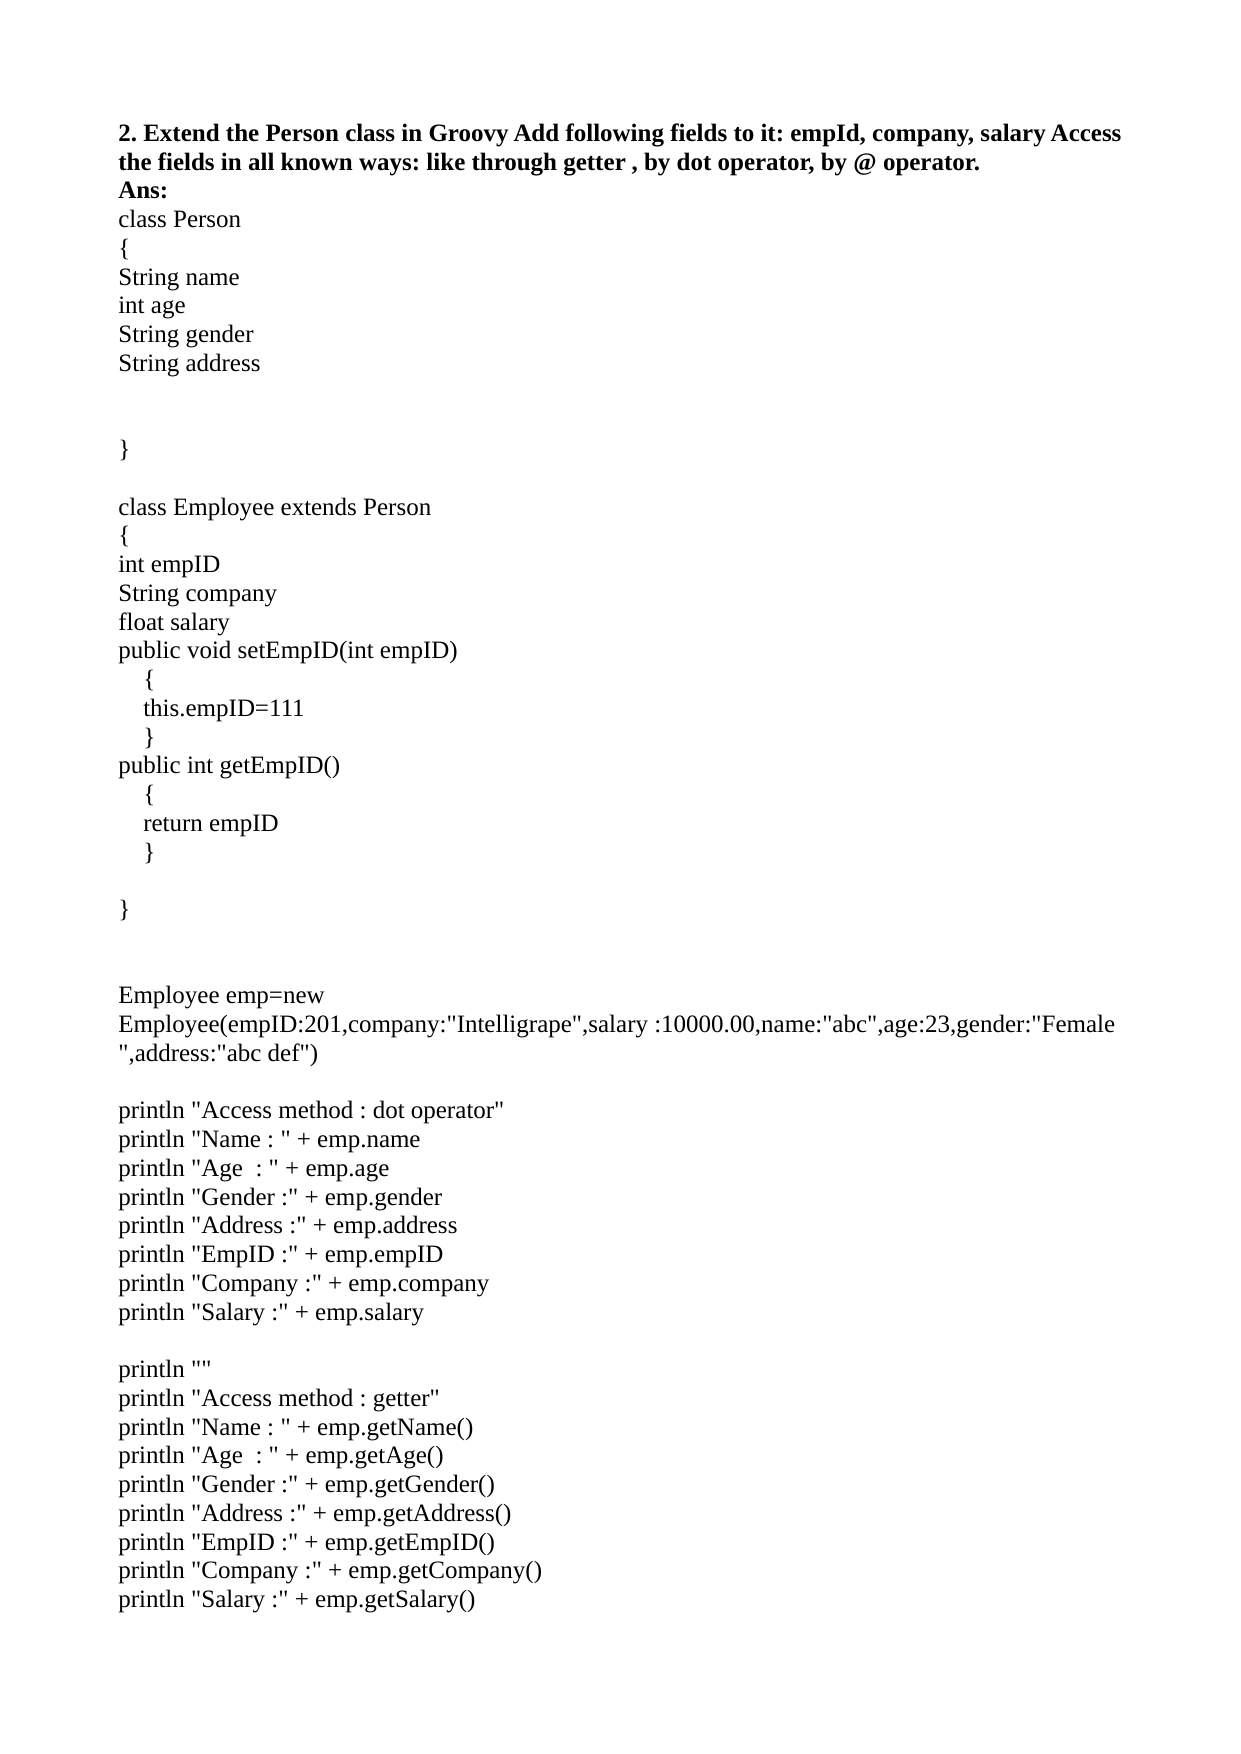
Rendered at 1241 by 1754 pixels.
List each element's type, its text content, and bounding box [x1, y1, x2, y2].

text String address [118, 348, 1122, 377]
text { [118, 233, 1122, 262]
text println "Company :" + emp.company [118, 1268, 1122, 1297]
text String name [118, 262, 1122, 291]
text Ans: [118, 176, 1122, 204]
text { [118, 664, 1122, 693]
text } [118, 894, 1122, 923]
text { [118, 779, 1122, 808]
text } [118, 722, 1122, 751]
text public void setEmpID(int empID) [118, 636, 1122, 664]
text this.empID=111 [118, 693, 1122, 722]
text String company [118, 578, 1122, 607]
text Employee emp=new Employee(empID:201,company:"Intelligrape",salary :10000.00,name:"abc",age:23,gender:"Female",address:"abc def") [118, 981, 1122, 1067]
text public int getEmpID() [118, 751, 1122, 779]
text println "Gender :" + emp.getGender() [118, 1469, 1122, 1498]
text float salary [118, 607, 1122, 636]
text println "Salary :" + emp.getSalary() [118, 1584, 1122, 1613]
text println "EmpID :" + emp.empID [118, 1239, 1122, 1268]
text { [118, 521, 1122, 549]
text return empID [118, 808, 1122, 837]
text println "Name : " + emp.name [118, 1124, 1122, 1153]
text class Employee extends Person [118, 492, 1122, 521]
text String gender [118, 319, 1122, 348]
text println "Company :" + emp.getCompany() [118, 1556, 1122, 1584]
text println "Salary :" + emp.salary [118, 1297, 1122, 1326]
text int empID [118, 549, 1122, 578]
text println "Address :" + emp.address [118, 1211, 1122, 1239]
text } [118, 434, 1122, 463]
text println "" [118, 1354, 1122, 1383]
text int age [118, 291, 1122, 319]
text println "EmpID :" + emp.getEmpID() [118, 1527, 1122, 1556]
text println "Age : " + emp.age [118, 1153, 1122, 1182]
text class Person [118, 204, 1122, 233]
text println "Address :" + emp.getAddress() [118, 1498, 1122, 1527]
text 2. Extend the Person class in Groovy Add following fields to it: empId, company, salary Access the fields in all known ways: like through getter , by dot operator, by @ operator. [118, 118, 1122, 176]
text println "Access method : getter" [118, 1383, 1122, 1412]
text println "Gender :" + emp.gender [118, 1182, 1122, 1211]
text println "Age : " + emp.getAge() [118, 1441, 1122, 1469]
text } [118, 837, 1122, 866]
text println "Name : " + emp.getName() [118, 1412, 1122, 1441]
text println "Access method : dot operator" [118, 1096, 1122, 1124]
